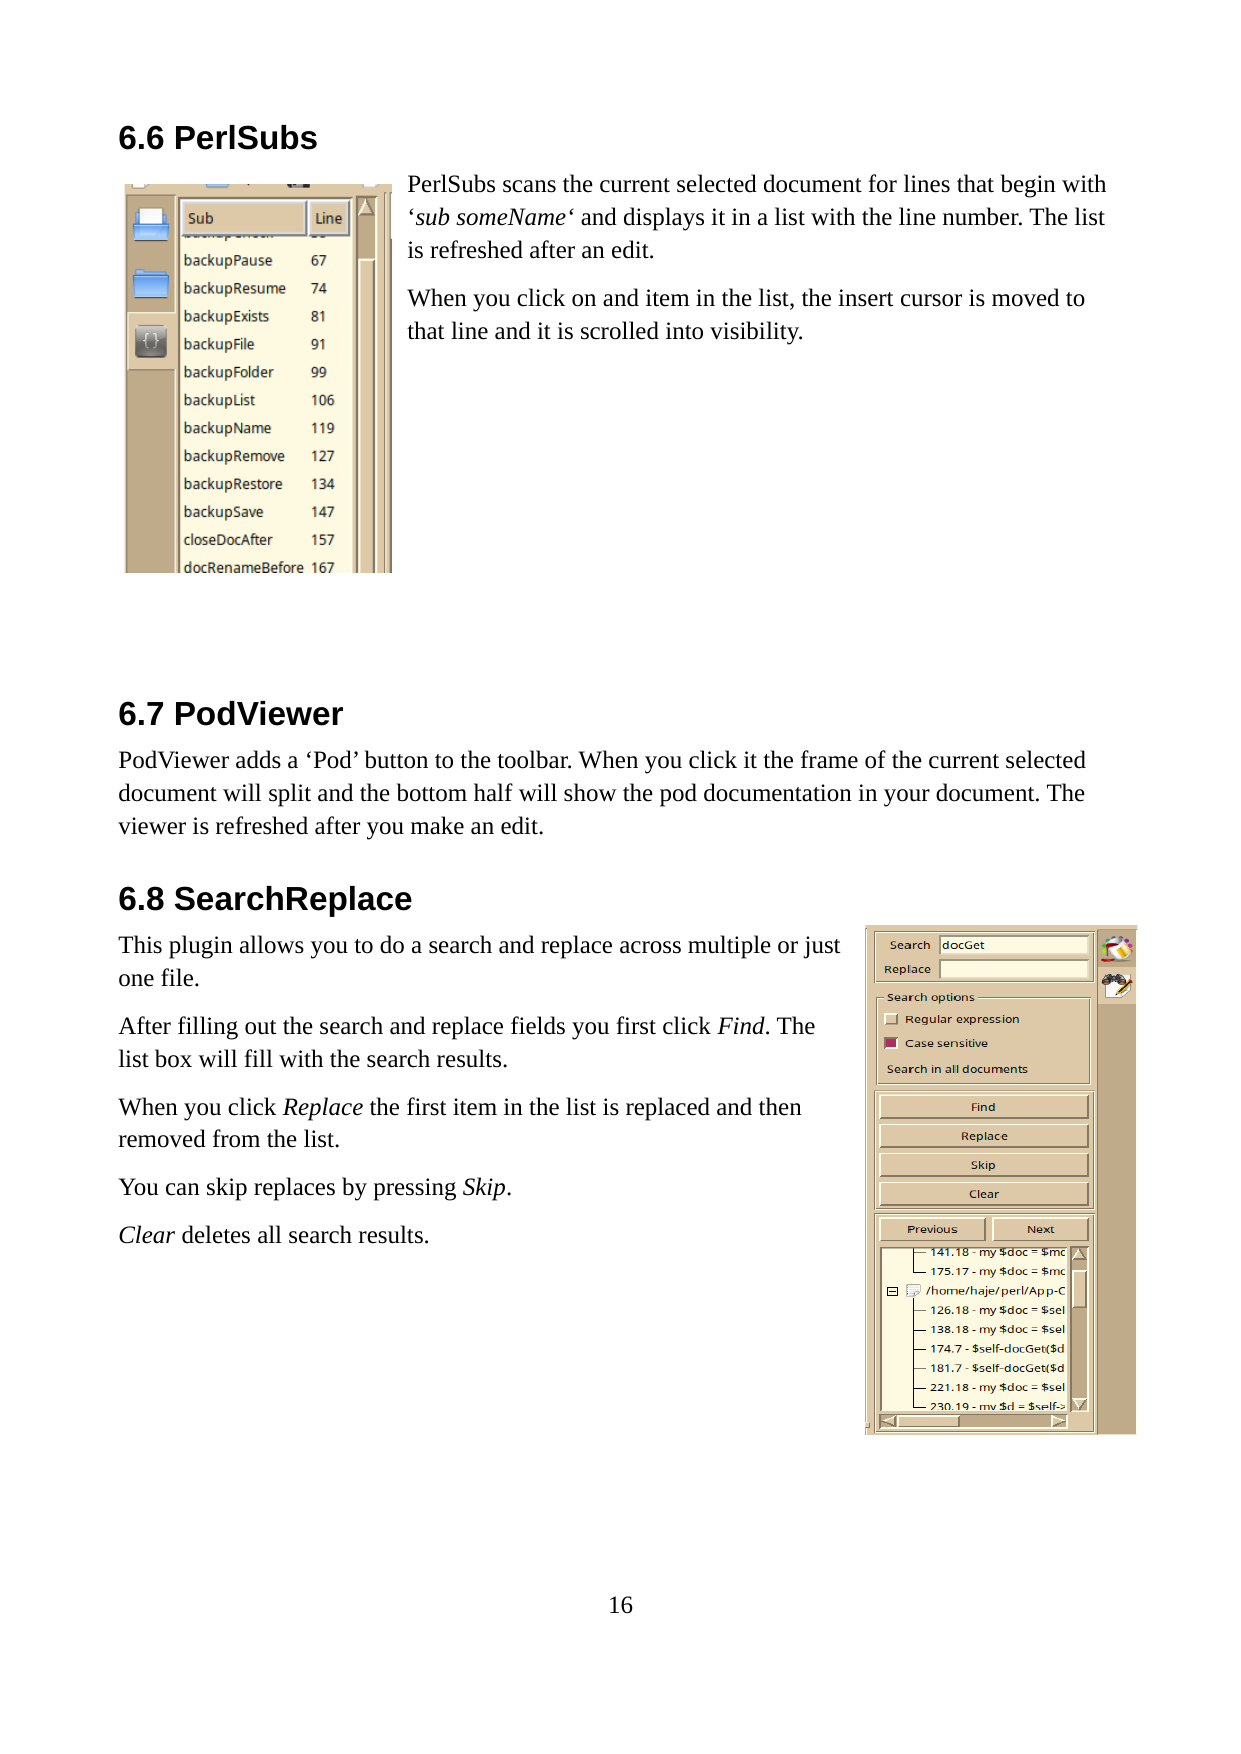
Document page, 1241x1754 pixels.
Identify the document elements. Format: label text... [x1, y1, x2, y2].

text PerlSubs scans the current selected document for lines that begin with ‘sub someName‘ and displays it in a list with the line number. The list is refreshed after an edit. [109, 169, 1122, 588]
text Clear deletes all search results. [118, 1220, 850, 1248]
subtitle 6.7 PodViewer [118, 694, 1122, 732]
subtitle 6.8 SearchReplace [118, 879, 1152, 1450]
text PodViewer adds a ‘Pod’ button to the toolbar. When you click it the frame of the current selected document will split and the bottom half will show the pod documentation in your document. The viewer is refreshed after you make an edit. [118, 745, 1122, 840]
subtitle 6.6 PerlSubs [118, 118, 1122, 157]
text After filling out the search and replace fields you first click Find. The list box will fill with the search results. [118, 1011, 850, 1073]
text When you click on and item in the list, the insert cursor is moved to that line and it is scrolled into visibility. [407, 283, 1122, 344]
picture [124, 184, 392, 573]
picture [865, 925, 1138, 1435]
text When you click Replace the first item in the list is replaced and then removed from the list. [118, 1092, 850, 1153]
text This plugin allows you to do a search and replace across multiple or just one file. [118, 930, 850, 992]
text You can skip replaces by pressing Skip. [118, 1172, 850, 1201]
